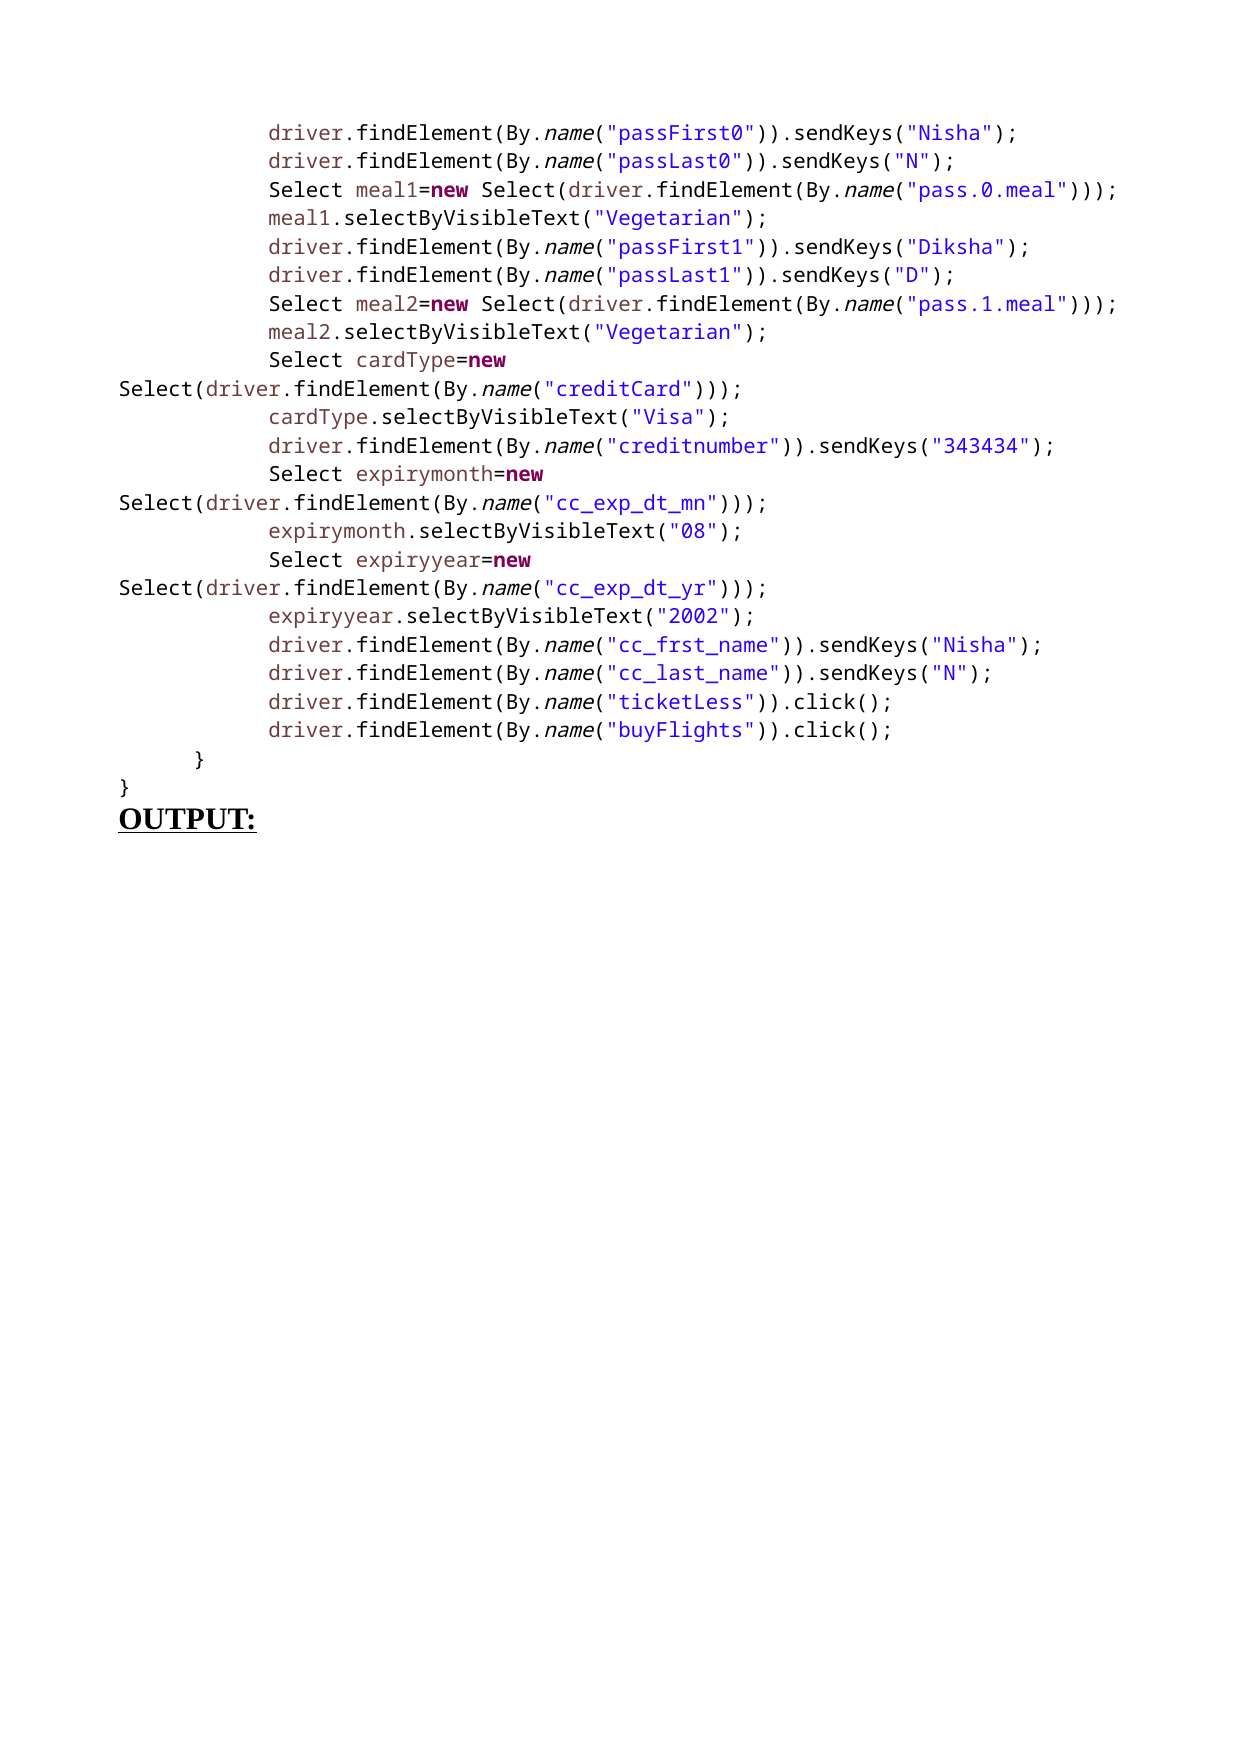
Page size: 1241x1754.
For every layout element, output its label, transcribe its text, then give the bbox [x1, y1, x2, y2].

text driver.findElement(By.name("creditnumber")).sendKeys("343434"); [118, 431, 1122, 459]
text Select cardType=new Select(driver.findElement(By.name("creditCard"))); [118, 346, 1122, 402]
text expiryyear.selectByVisibleText("2002"); [118, 602, 1122, 630]
text driver.findElement(By.name("buyFlights")).click(); [118, 715, 1122, 744]
text Select expirymonth=new Select(driver.findElement(By.name("cc_exp_dt_mn"))); [118, 459, 1122, 516]
text Select expiryyear=new Select(driver.findElement(By.name("cc_exp_dt_yr"))); [118, 545, 1122, 602]
text meal2.selectByVisibleText("Vegetarian"); [118, 317, 1122, 346]
text OUTPUT: [118, 801, 1122, 837]
text meal1.selectByVisibleText("Vegetarian"); [118, 203, 1122, 232]
text driver.findElement(By.name("ticketLess")).click(); [118, 687, 1122, 715]
text } [118, 744, 1122, 772]
text expirymonth.selectByVisibleText("08"); [118, 516, 1122, 545]
text driver.findElement(By.name("passLast1")).sendKeys("D"); [118, 260, 1122, 289]
text } [118, 772, 1122, 801]
text driver.findElement(By.name("passFirst0")).sendKeys("Nisha"); [118, 118, 1122, 147]
text driver.findElement(By.name("cc_frst_name")).sendKeys("Nisha"); [118, 630, 1122, 658]
text driver.findElement(By.name("cc_last_name")).sendKeys("N"); [118, 658, 1122, 687]
text cardType.selectByVisibleText("Visa"); [118, 402, 1122, 431]
text driver.findElement(By.name("passFirst1")).sendKeys("Diksha"); [118, 232, 1122, 260]
text Select meal1=new Select(driver.findElement(By.name("pass.0.meal"))); [118, 175, 1122, 203]
text driver.findElement(By.name("passLast0")).sendKeys("N"); [118, 147, 1122, 175]
text Select meal2=new Select(driver.findElement(By.name("pass.1.meal"))); [118, 289, 1122, 317]
